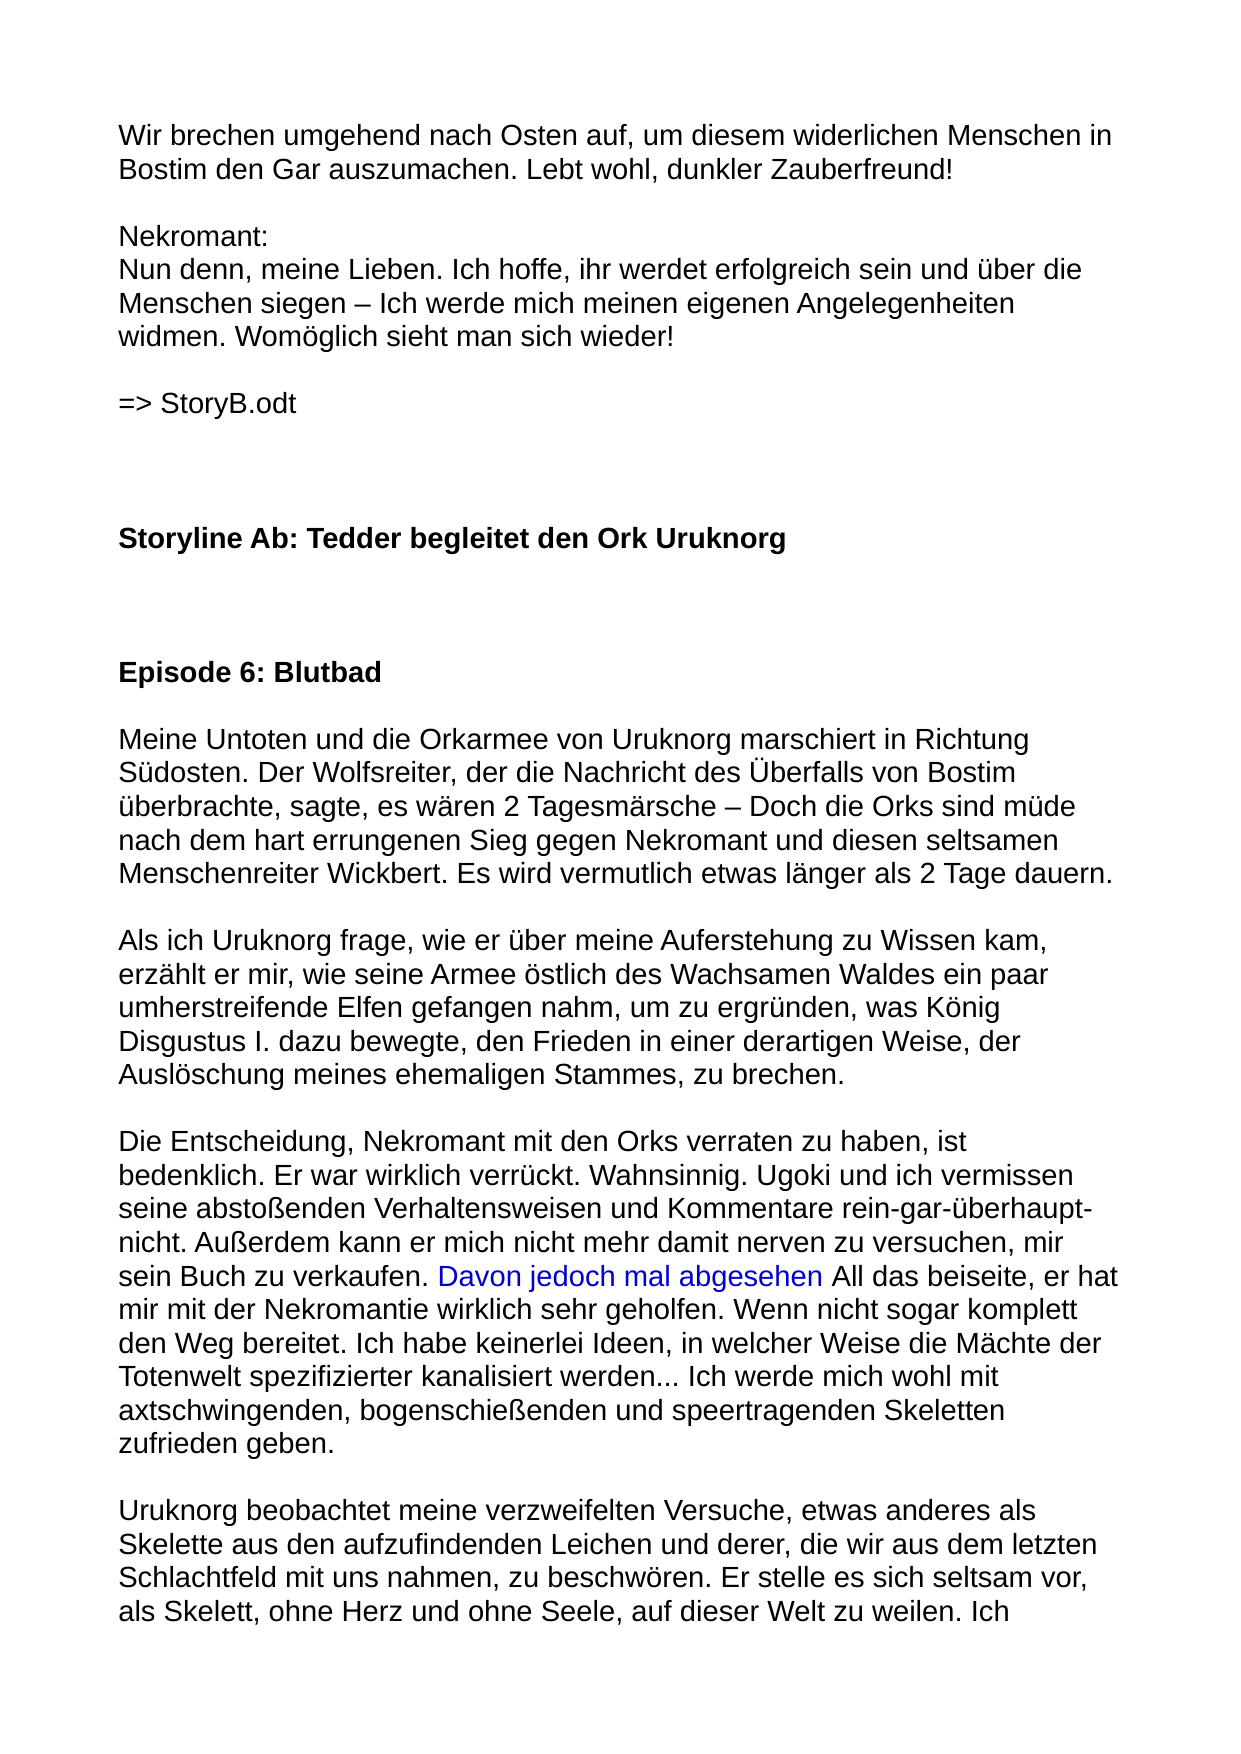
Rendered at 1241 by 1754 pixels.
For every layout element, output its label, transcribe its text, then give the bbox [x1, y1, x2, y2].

text Die Entscheidung, Nekromant mit den Orks verraten zu haben, ist bedenklich. Er war wirklich verrückt. Wahnsinnig. Ugoki und ich vermissen seine abstoßenden Verhaltensweisen und Kommentare rein-gar-überhaupt-nicht. Außerdem kann er mich nicht mehr damit nerven zu versuchen, mir sein Buch zu verkaufen. Davon jedoch mal abgesehen All das beiseite, er hat mir mit der Nekromantie wirklich sehr geholfen. Wenn nicht sogar komplett den Weg bereitet. Ich habe keinerlei Ideen, in welcher Weise die Mächte der Totenwelt spezifizierter kanalisiert werden... Ich werde mich wohl mit axtschwingenden, bogenschießenden und speertragenden Skeletten zufrieden geben. [118, 1124, 1122, 1460]
text Meine Untoten und die Orkarmee von Uruknorg marschiert in Richtung Südosten. Der Wolfsreiter, der die Nachricht des Überfalls von Bostim überbrachte, sagte, es wären 2 Tagesmärsche – Doch die Orks sind müde nach dem hart errungenen Sieg gegen Nekromant und diesen seltsamen Menschenreiter Wickbert. Es wird vermutlich etwas länger als 2 Tage dauern. [118, 722, 1122, 889]
text => StoryB.odt [118, 386, 1122, 420]
text Episode 6: Blutbad [118, 655, 1122, 688]
text Nun denn, meine Lieben. Ich hoffe, ihr werdet erfolgreich sein und über die Menschen siegen – Ich werde mich meinen eigenen Angelegenheiten widmen. Womöglich sieht man sich wieder! [118, 252, 1122, 353]
text Wir brechen umgehend nach Osten auf, um diesem widerlichen Menschen in Bostim den Gar auszumachen. Lebt wohl, dunkler Zauberfreund! [118, 118, 1122, 185]
text Nekromant: [118, 219, 1122, 252]
text Als ich Uruknorg frage, wie er über meine Auferstehung zu Wissen kam, erzählt er mir, wie seine Armee östlich des Wachsamen Waldes ein paar umherstreifende Elfen gefangen nahm, um zu ergründen, was König Disgustus I. dazu bewegte, den Frieden in einer derartigen Weise, der Auslöschung meines ehemaligen Stammes, zu brechen. [118, 923, 1122, 1091]
text Storyline Ab: Tedder begleitet den Ork Uruknorg [118, 521, 1122, 554]
text Uruknorg beobachtet meine verzweifelten Versuche, etwas anderes als Skelette aus den aufzufindenden Leichen und derer, die wir aus dem letzten Schlachtfeld mit uns nahmen, zu beschwören. Er stelle es sich seltsam vor, als Skelett, ohne Herz und ohne Seele, auf dieser Welt zu weilen. Ich [118, 1493, 1122, 1627]
